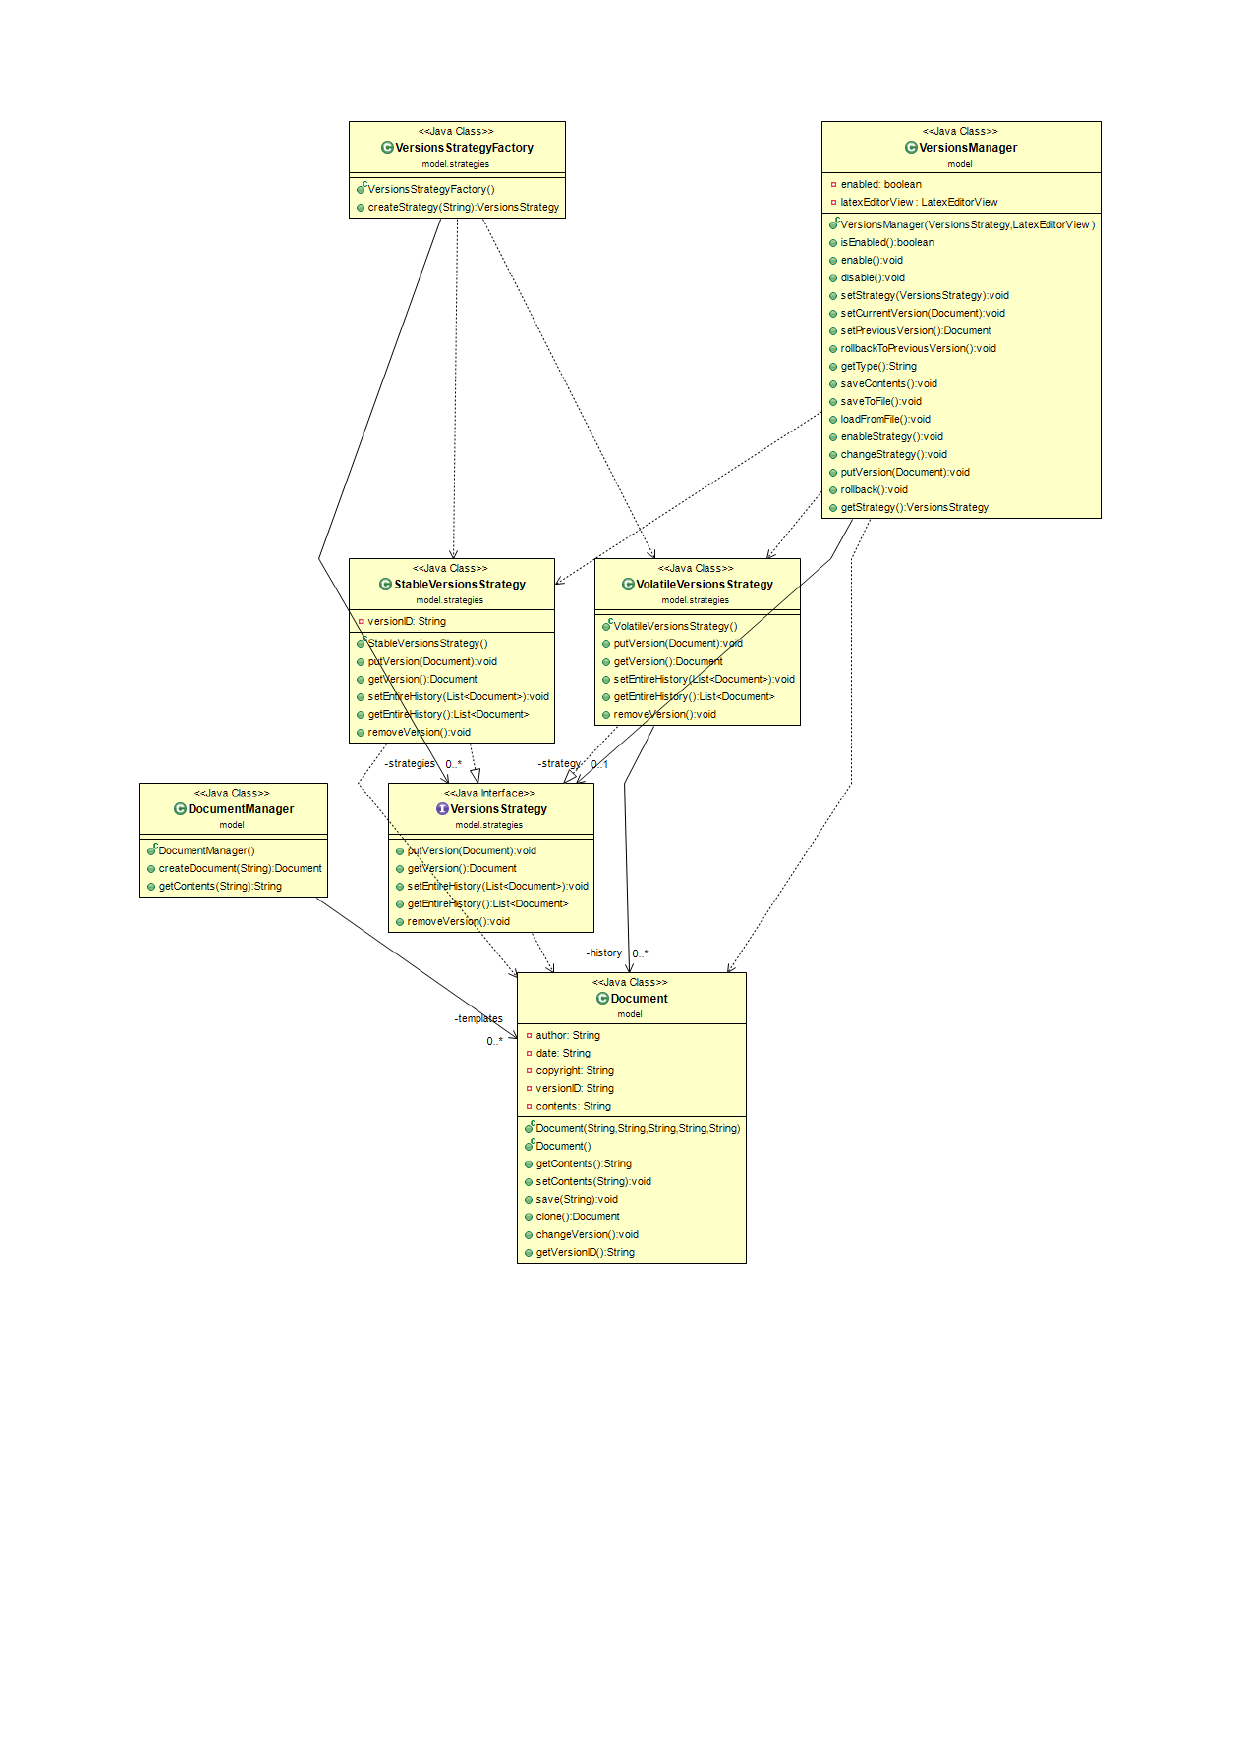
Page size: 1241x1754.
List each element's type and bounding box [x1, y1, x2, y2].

picture [136, 118, 1104, 1266]
